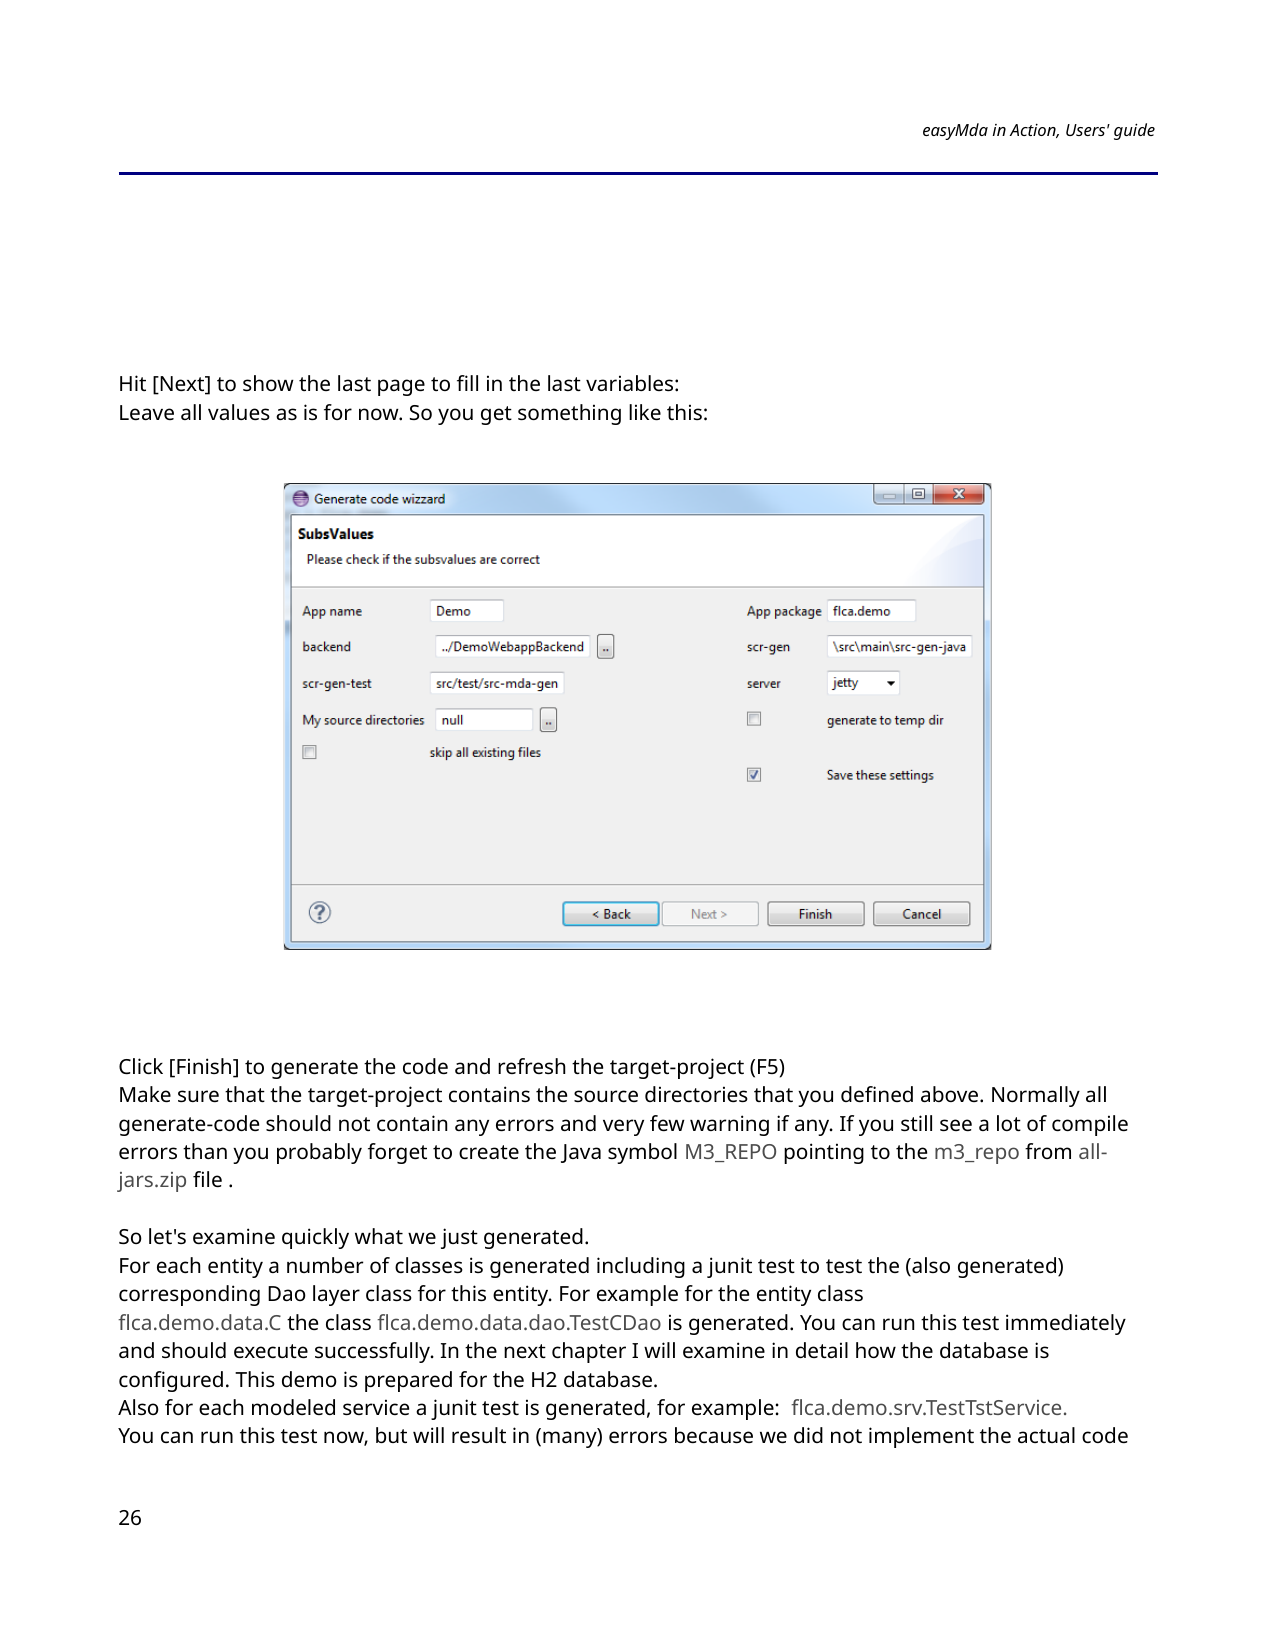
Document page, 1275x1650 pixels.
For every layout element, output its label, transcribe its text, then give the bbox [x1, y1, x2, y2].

text flca.demo.data.C the class flca.demo.data.dao.TestCDao is generated. You can run this test immediately and should execute successfully. In the next chapter I will examine in detail how the database is configured. This demo is prepared for the H2 database. [118, 1308, 1157, 1393]
text Leave all values as is for now. So you get something like this: [118, 398, 1157, 426]
picture [283, 483, 992, 950]
text For each entity a number of classes is generated including a junit test to test the (also generated) corresponding Dao layer class for this entity. For example for the entity class [118, 1251, 1157, 1308]
text You can run this test now, but will result in (many) errors because we did not implement the actual code [118, 1422, 1157, 1450]
text Hit [Next] to show the last page to fill in the last variables: [118, 369, 1157, 398]
text So let's examine quickly what we just generated. [118, 1222, 1157, 1251]
text Make sure that the target-project contains the source directories that you defined above. Normally all generate-code should not contain any errors and very few warning if any. If you still see a lot of compile errors than you probably forget to create the Java symbol M3_REPO pointing to the m3_repo from all-jars.zip file . [118, 1080, 1157, 1194]
text Also for each modeled service a junit test is generated, for example: flca.demo.srv.TestTstService. [118, 1393, 1157, 1422]
text Click [Finish] to generate the code and refresh the target-project (F5) [118, 1052, 1157, 1080]
